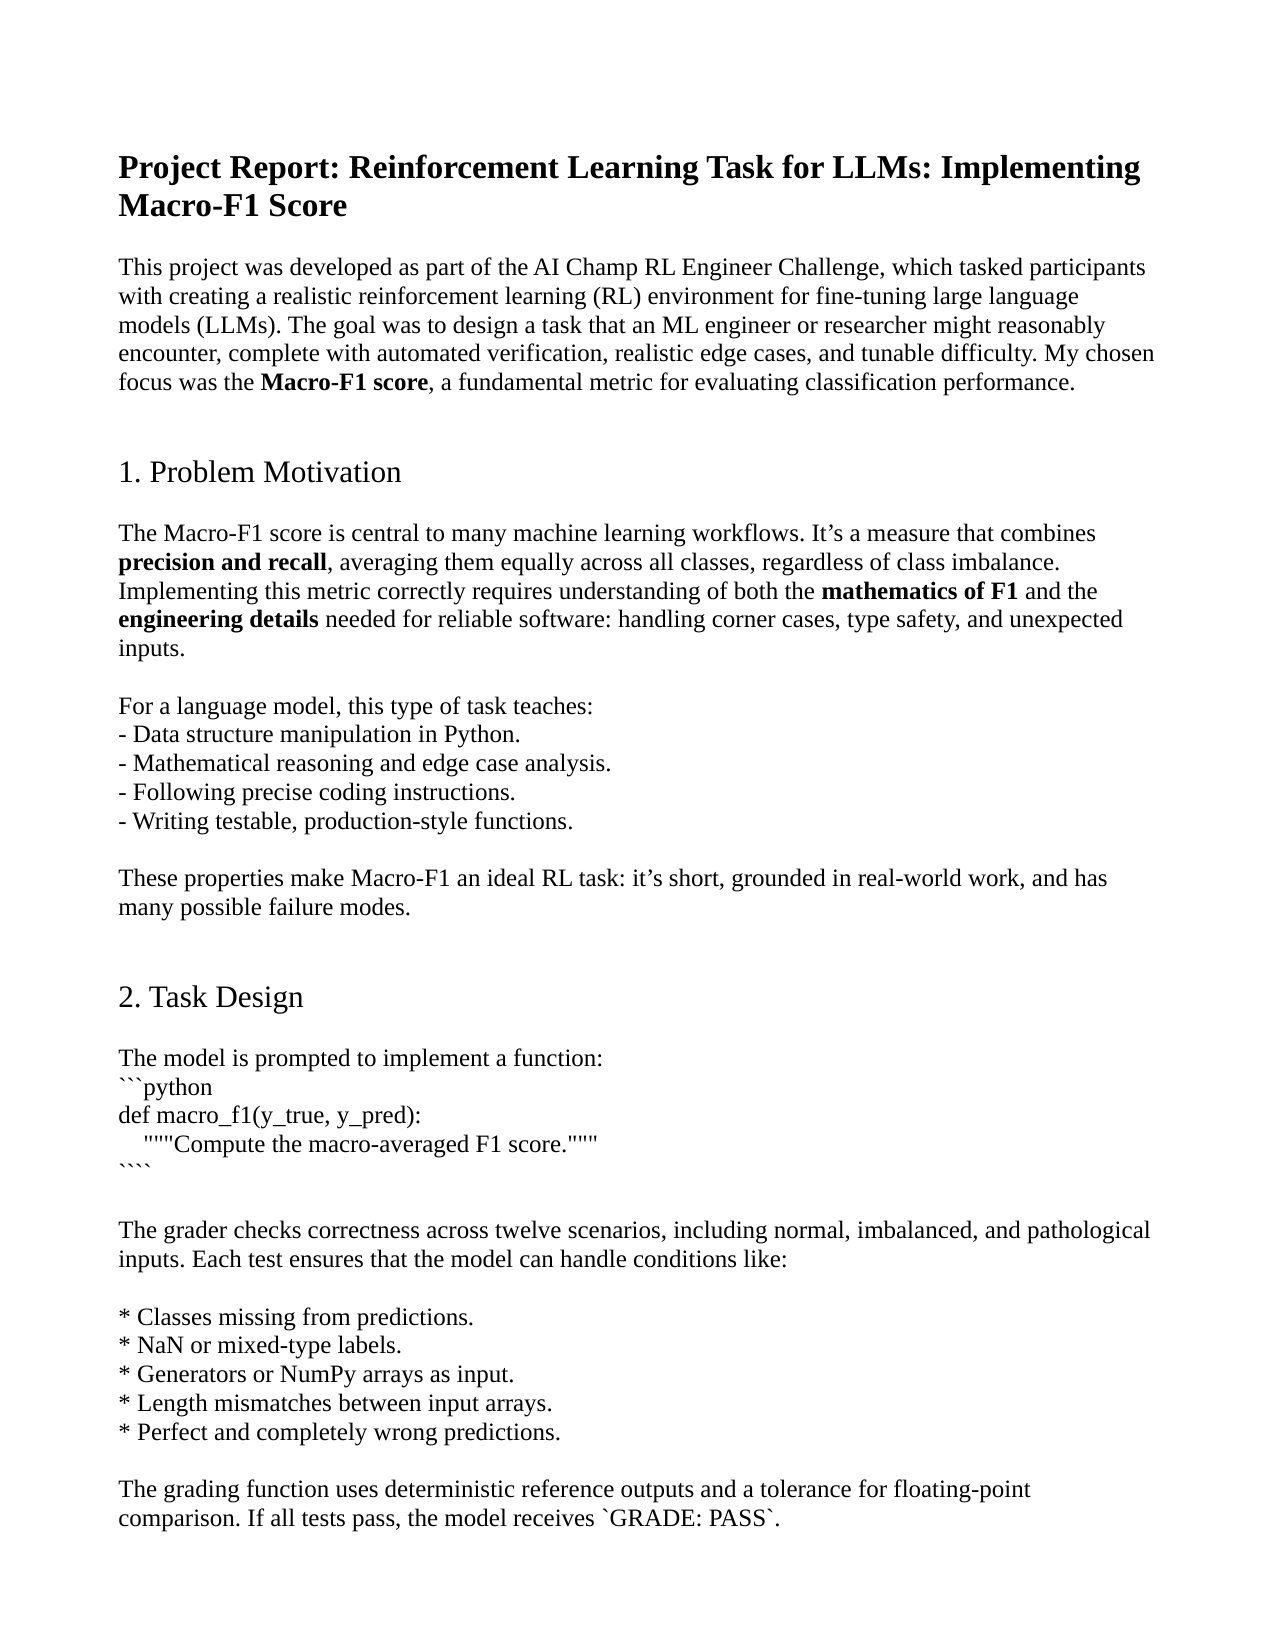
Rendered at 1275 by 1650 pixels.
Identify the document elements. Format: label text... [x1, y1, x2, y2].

text * NaN or mixed-type labels. [118, 1330, 1157, 1359]
text ```` [118, 1158, 1157, 1187]
text The grader checks correctness across twelve scenarios, including normal, imbalanced, and pathological inputs. Each test ensures that the model can handle conditions like: [118, 1215, 1157, 1273]
text * Length mismatches between input arrays. [118, 1388, 1157, 1417]
text def macro_f1(y_true, y_pred): [118, 1100, 1157, 1129]
text * Classes missing from predictions. [118, 1302, 1157, 1330]
text * Generators or NumPy arrays as input. [118, 1359, 1157, 1388]
text This project was developed as part of the AI Champ RL Engineer Challenge, which tasked participants with creating a realistic reinforcement learning (RL) environment for fine-tuning large language models (LLMs). The goal was to design a task that an ML engineer or researcher might reasonably encounter, complete with automated verification, realistic edge cases, and tunable difficulty. My chosen focus was the Macro-F1 score, a fundamental metric for evaluating classification performance. [118, 252, 1157, 396]
text * Perfect and completely wrong predictions. [118, 1417, 1157, 1445]
text The model is prompted to implement a function: [118, 1043, 1157, 1072]
text 2. Task Design [118, 978, 1157, 1014]
text - Following precise coding instructions. [118, 777, 1157, 806]
text ```python [118, 1072, 1157, 1100]
text 1. Problem Motivation [118, 453, 1157, 489]
text - Writing testable, production-style functions. [118, 806, 1157, 834]
text These properties make Macro-F1 an ideal RL task: it’s short, grounded in real-world work, and has many possible failure modes. [118, 863, 1157, 921]
text For a language model, this type of task teaches: [118, 691, 1157, 719]
text The grading function uses deterministic reference outputs and a tolerance for floating-point comparison. If all tests pass, the model receives `GRADE: PASS`. [118, 1474, 1157, 1532]
text - Mathematical reasoning and edge case analysis. [118, 748, 1157, 777]
text - Data structure manipulation in Python. [118, 719, 1157, 748]
text The Macro-F1 score is central to many machine learning workflows. It’s a measure that combines precision and recall, averaging them equally across all classes, regardless of class imbalance. Implementing this metric correctly requires understanding of both the mathematics of F1 and the engineering details needed for reliable software: handling corner cases, type safety, and unexpected inputs. [118, 518, 1157, 662]
text Project Report: Reinforcement Learning Task for LLMs: Implementing Macro-F1 Score [118, 147, 1157, 223]
text """Compute the macro-averaged F1 score.""" [118, 1129, 1157, 1158]
